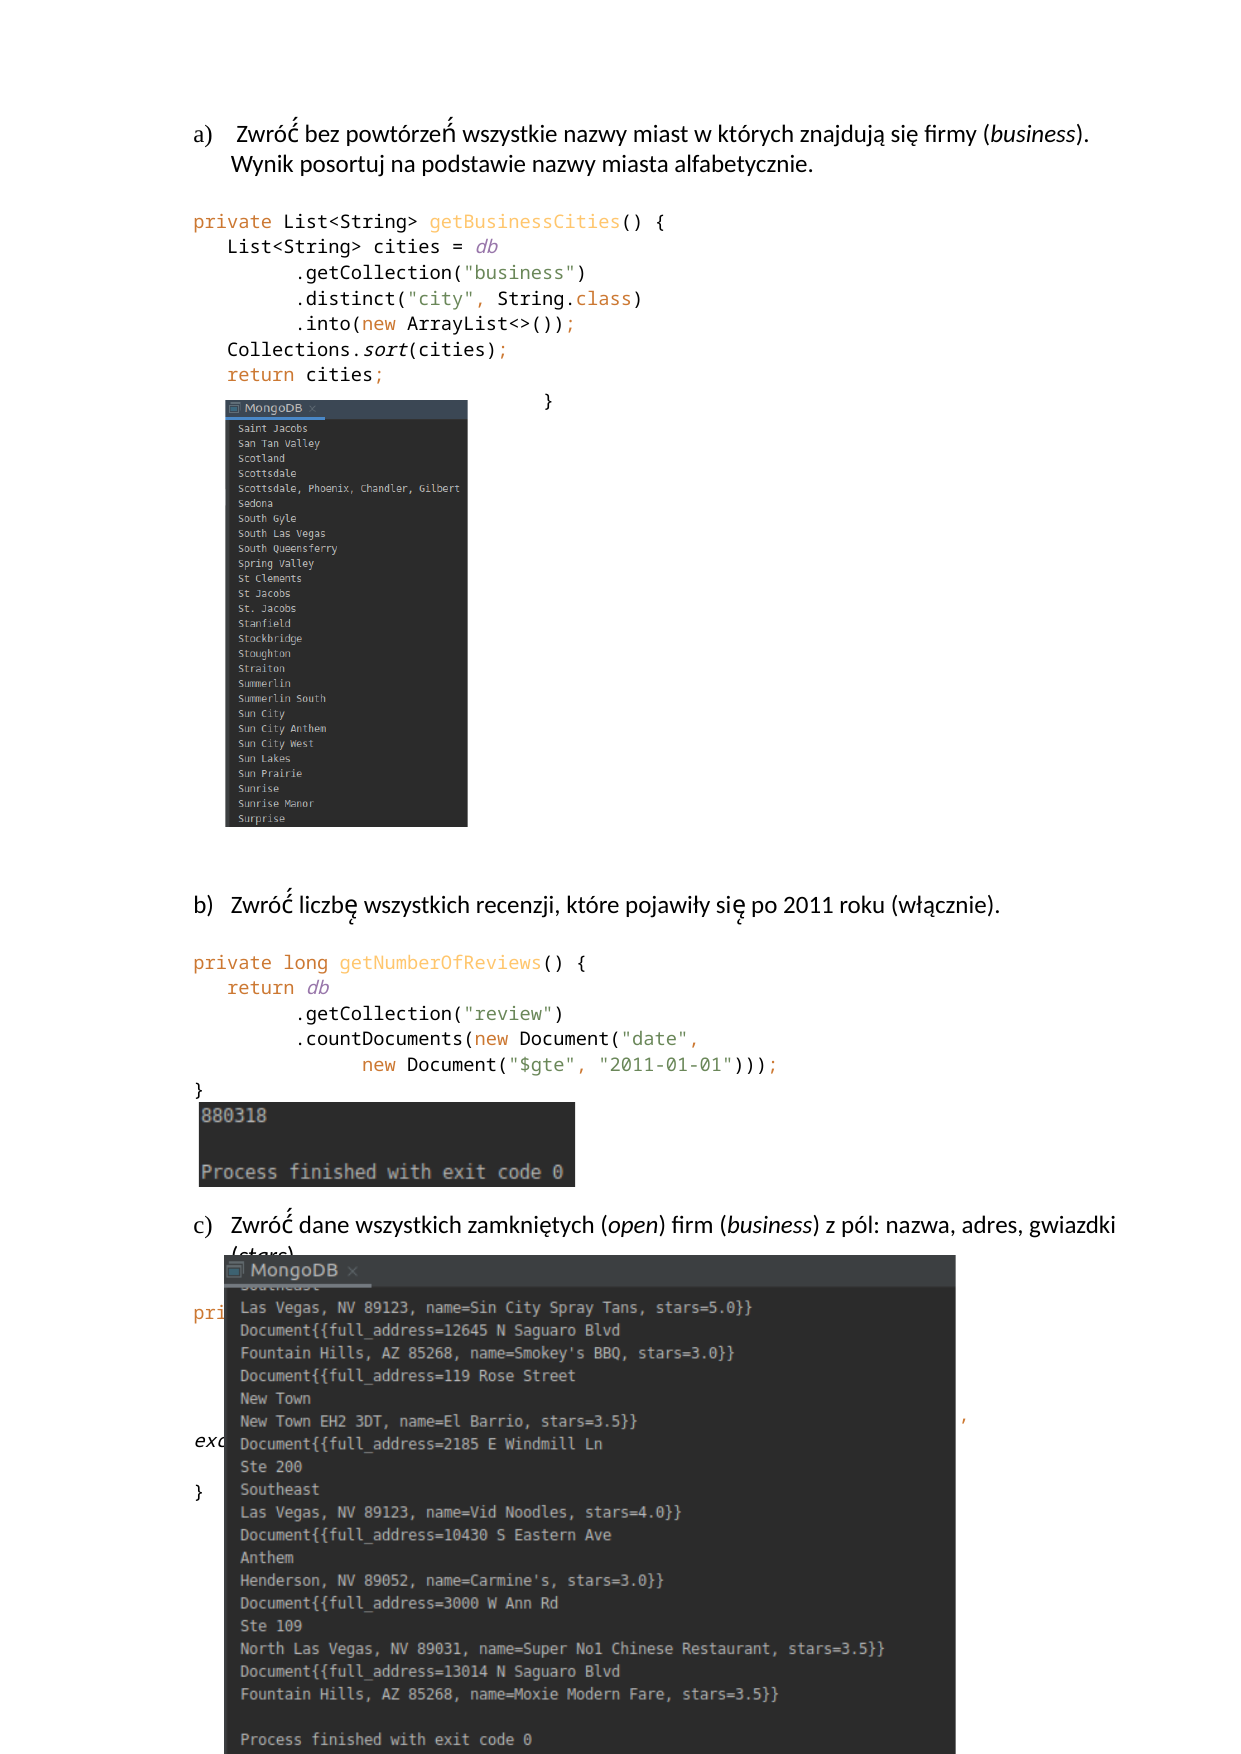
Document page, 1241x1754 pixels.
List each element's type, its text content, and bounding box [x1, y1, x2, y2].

list .find(eq("open", false)) [156, 1376, 224, 1402]
picture [225, 400, 468, 827]
list return cities; [156, 361, 1122, 387]
picture [224, 1255, 956, 1754]
list .getCollection("business") [956, 1351, 1122, 1376]
list .find(eq("open", false)) [956, 1376, 1122, 1402]
list private List<String> getBusinessCities() { [156, 208, 1122, 234]
list private List<Document> getClosedBusinessesInfo() { [156, 1299, 224, 1325]
list .getCollection("business") [156, 1351, 224, 1376]
list private long getNumberOfReviews() { [156, 949, 1122, 975]
list .projection(fields(include("name", "stars", "full_address"), excludeId())) [156, 1402, 224, 1453]
list Collections.sort(cities); [156, 336, 1122, 361]
list List<String> cities = db [156, 234, 1122, 259]
list return db [956, 1325, 1122, 1351]
list .projection(fields(include("name", "stars", "full_address"), excludeId())) [956, 1402, 1122, 1453]
list private List<Document> getClosedBusinessesInfo() { [956, 1299, 1122, 1325]
list return db [156, 1325, 224, 1351]
picture [198, 1102, 576, 1187]
list .into(new ArrayList<>()); [156, 310, 1122, 336]
list .getCollection("review") [156, 1000, 1122, 1026]
list .distinct("city", String.class) [156, 285, 1122, 310]
list Zwróć́ bez powtórzeń́ wszystkie nazwy miast w których znajdują się firmy (business). Wynik posortuj na podstawie nazwy miasta alfabetycznie. [193, 118, 1122, 179]
list .getCollection("business") [156, 259, 1122, 285]
list new Document("$gte", "2011-01-01"))); [156, 1051, 1122, 1077]
list .into(new ArrayList<>()); [156, 1453, 224, 1478]
list Zwróć́ dane wszystkich zamkniętych (open) firm (business) z pól: nazwa, adres, gwiazdki (stars). [193, 1209, 1122, 1270]
list } [156, 1478, 224, 1504]
list } [156, 1077, 1122, 1102]
list } [156, 387, 1122, 412]
list .into(new ArrayList<>()); [956, 1453, 1122, 1478]
list Zwróć́ liczbę̨ wszystkich recenzji, które pojawiły się̨ po 2011 roku (włącznie). [193, 889, 1122, 920]
list .countDocuments(new Document("date", [156, 1026, 1122, 1051]
list return db [156, 975, 1122, 1000]
list [956, 1478, 1122, 1504]
